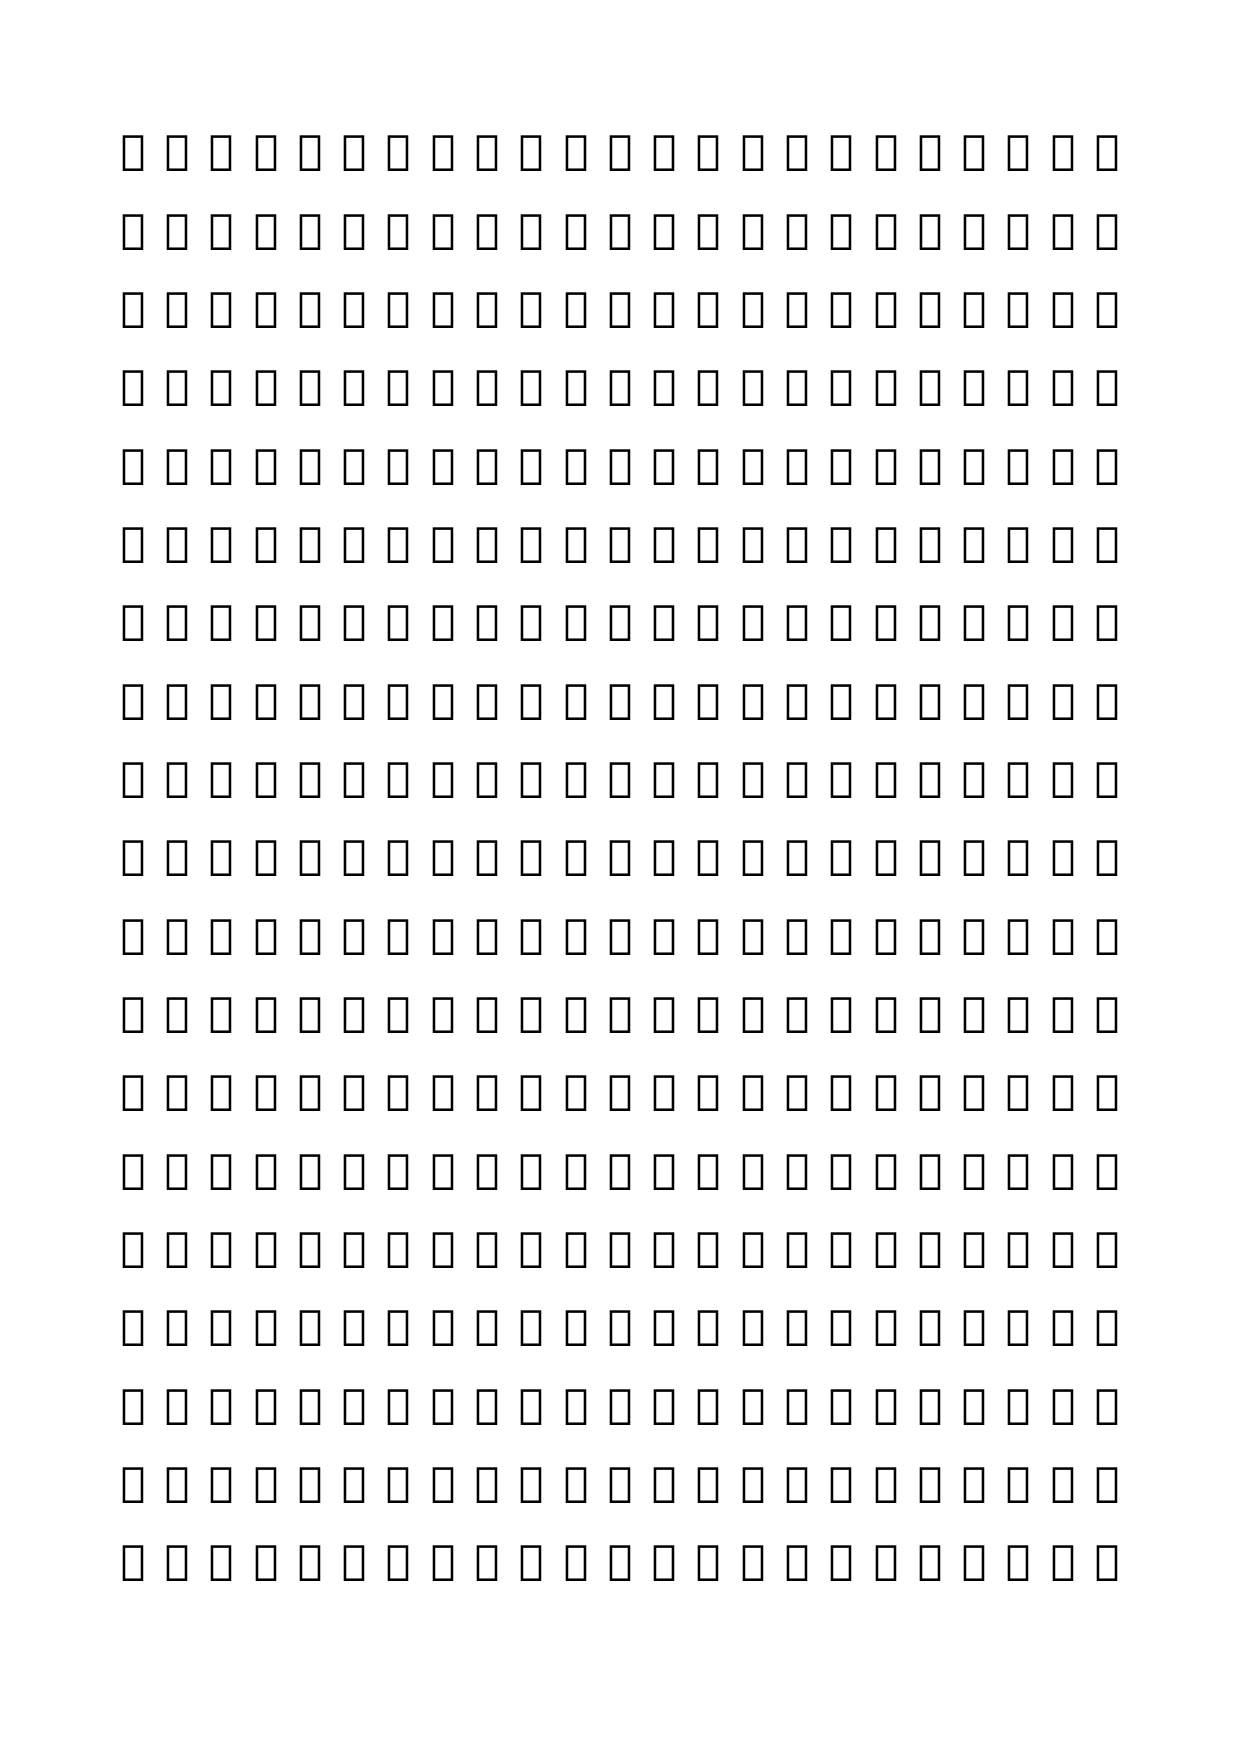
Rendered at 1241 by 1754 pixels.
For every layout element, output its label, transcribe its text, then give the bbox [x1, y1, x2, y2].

text 󶘯 󶘰 󶘱 󶘲 󶘳 󶘴 󶘵 󶘶 󶘷 󶘸 󶘹 󶘺 󶘻 󶘼 󶘽 󶘾 󶘿 󶙀 󶙁 󶙂 󶙃 󶙄 󶙅 󶙆 󶙇 󶙈 󶙉 󶙊 󶙋 󶙌 󶙍 󶙎 󶙏 󶙐 󶙑 󶙒 󶙓 󶙔 󶙕 󶙖 󶙗 󶙘 󶙙 󶙚 󶙛 󶙜 󶙝 󶙞 󶙟 󶙠 󶙡 󶙢 󶙣 󶙤 󶙥 󶙦 󶙧 󶙨 󶙩 󶙪 󶙫 󶙬 󶙭 󶙮 󶙯 󶙰 󶙱 󶙲 󶙳 󶙴 󶙵 󶙶 󶙷 󶙸 󶙹 󶙺 󶙻 󶙼 󶙽 󶙾 󶙿 󶚀 󶚁 󶚂 󶚃 󶚄 󶚅 󶚆 󶚇 󶚈 󶚉 󶚊 󶚋 󶚌 󶚍 󶚎 󶚏 󶚐 󶚑 󶚒 󶚓 󶚔 󶚕 󶚖 󶚗 󶚘 󶚙 󶚚 󶚛 󶚜 󶚝 󶚞 󶚟 󶚠 󶚡 󶚢 󶚣 󶚤 󶚥 󶚦 󶚧 󶚨 󶚩 󶚪 󶚫 󶚬 󶚭 󶚮 󶚯 󶚰 󶚱 󶚲 󶚳 󶚴 󶚵 󶚶 󶚷 󶚸 󶚹 󶚺 󶚻 󶚼 󶚽 󶚾 󶚿 󶛀 󶛁 󶛂 󶛃 󶛄 󶛅 󶛆 󶛇 󶛈 󶛉 󶛊 󶛋 󶛌 󶛍 󶛎 󶛏 󶛐 󶛑 󶛒 󶛓 󶛔 󶛕 󶛖 󶛗 󶛘 󶛙 󶛚 󶛛 󶛜 󶛝 󶛞 󶛟 󶛠 󶛡 󶛢 󶛣 󶛤 󶛥 󶛦 󶛧 󶛨 󶛩 󶛪 󶛫 󶛬 󶛭 󶛮 󶛯 󶛰 󶛱 󶛲 󶛳 󶛴 󶛵 󶛶 󶛷 󶛸 󶛹 󶛺 󶛻 󶛼 󶛽 󶛾 󶛿 󶜀 󶜁 󶜂 󶜃 󶜄 󶜅 󶜆 󶜇 󶜈 󶜉 󶜊 󶜋 󶜌 󶜍 󶜎 󶜏 󶜐 󶜑 󶜒 󶜓 󶜔 󶜕 󶜖 󶜗 󶜘 󶜙 󶜚 󶜛 󶜜 󶜝 󶜞 󶜟 󶜠 󶜡 󶜢 󶜣 󶜤 󶜥 󶜦 󶜧 󶜨 󶜩 󶜪 󶜫 󶜬 󶜭 󶜮 󶜯 󶜰 󶜱 󶜲 󶜳 󶜴 󶜵 󶜶 󶜷 󶜸 󶜹 󶜺 󶜻 󶜼 󶜽 󶜾 󶜿 󶝀 󶝁 󶝂 󶝃 󶝄 󶝅 󶝆 󶝇 󶝈 󶝉 󶝊 󶝋 󶝌 󶝍 󶝎 󶝏 󶝐 󶝑 󶝒 󶝓 󶝔 󶝕 󶝖 󶝗 󶝘 󶝙 󶝚 󶝛 󶝜 󶝝 󶝞 󶝟 󶝠 󶝡 󶝢 󶝣 󶝤 󶝥 󶝦 󶝧 󶝨 󶝩 󶝪 󶝫 󶝬 󶝭 󶝮 󶝯 󶝰 󶝱 󶝲 󶝳 󶝴 󶝵 󶝶 󶝷 󶝸 󶝹 󶝺 󶝻 󶝼 󶝽 󶝾 󶝿 󶞀 󶞁 󶞂 󶞃 󶞄 󶞅 󶞆 󶞇 󶞈 󶞉 󶞊 󶞋 󶞌 󶞍 󶞎 󶞏 󶞐 󶞑 󶞒 󶞓 󶞔 󶞕 󶞖 󶞗 󶞘 󶞙 󶞚 󶞛 󶞜 󶞝 󶞞 󶞟 󶞠 󶞡 󶞢 󶞣 󶞤 󶞥 󶞦 󶞧 󶞨 󶞩 󶞪 󶞫 󶞬 󶞭 󶞮 󶞯 󶞰 󶞱 󶞲 󶞳 󶞴 󶞵 󶞶 󶞷 󶞸 󶞹 󶞺 󶞻 󶞼 󶞽 󶞾 󶞿 󶟀 󶟁 󶟂 󶟃 󶟄 󶟅 󶟆 󶟇 󶟈 󶟉 󶟊 󶟋 󶟌 󶟍 󶟎 󶟏 󶟐 󶟑 󶟒 󶟓 󶟔 󶟕 󶟖 󶟗 󶟘 󶟙 󶟚 󶟛 󶟜 󶟝 󶟞 󶟟 󶟠 󶟡 󶟢 󶟣 [118, 118, 1122, 1596]
